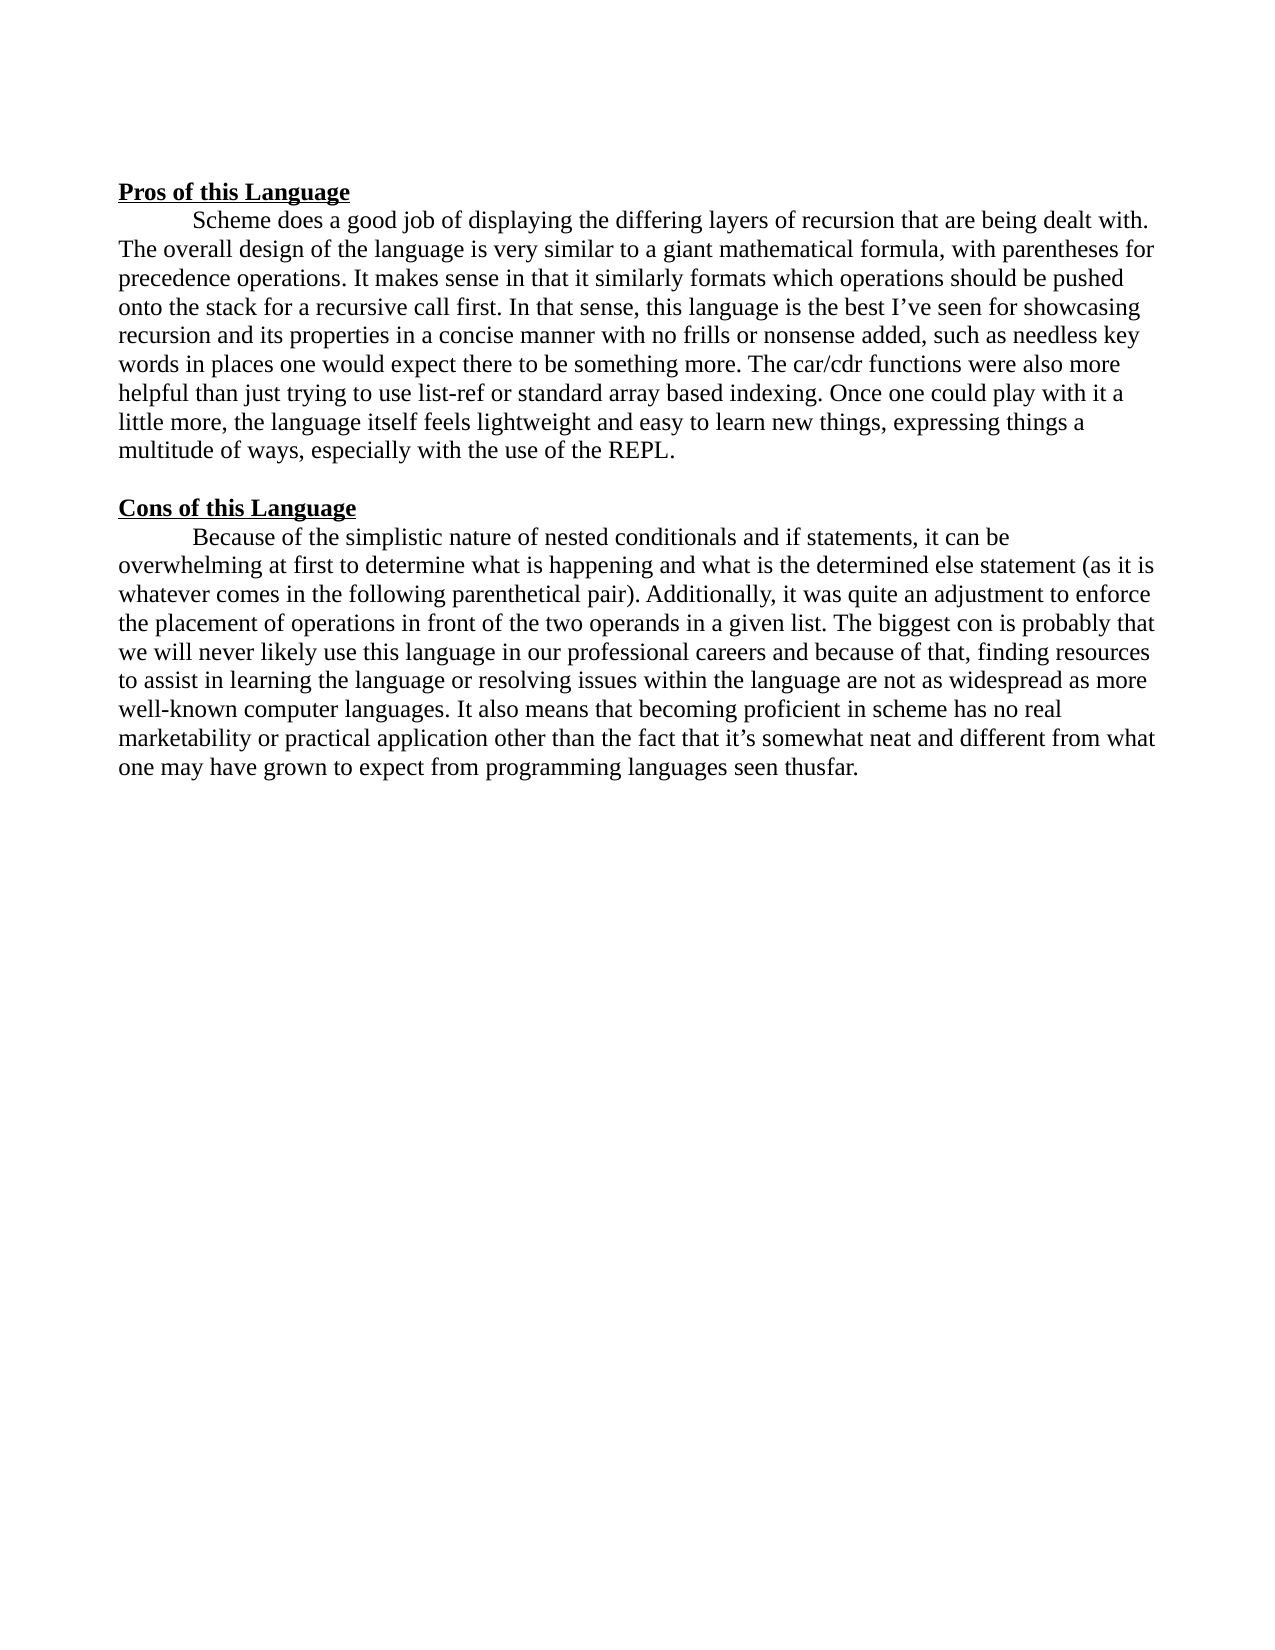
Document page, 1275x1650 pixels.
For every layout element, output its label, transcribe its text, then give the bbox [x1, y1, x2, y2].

text Because of the simplistic nature of nested conditionals and if statements, it can be overwhelming at first to determine what is happening and what is the determined else statement (as it is whatever comes in the following parenthetical pair). Additionally, it was quite an adjustment to enforce the placement of operations in front of the two operands in a given list. The biggest con is probably that we will never likely use this language in our professional careers and because of that, finding resources to assist in learning the language or resolving issues within the language are not as widespread as more well-known computer languages. It also means that becoming proficient in scheme has no real marketability or practical application other than the fact that it’s somewhat neat and different from what one may have grown to expect from programming languages seen thusfar. [118, 522, 1157, 781]
text Scheme does a good job of displaying the differing layers of recursion that are being dealt with. The overall design of the language is very similar to a giant mathematical formula, with parentheses for precedence operations. It makes sense in that it similarly formats which operations should be pushed onto the stack for a recursive call first. In that sense, this language is the best I’ve seen for showcasing recursion and its properties in a concise manner with no frills or nonsense added, such as needless key words in places one would expect there to be something more. The car/cdr functions were also more helpful than just trying to use list-ref or standard array based indexing. Once one could play with it a little more, the language itself feels lightweight and easy to learn new things, expressing things a multitude of ways, especially with the use of the REPL. [118, 206, 1157, 464]
text Pros of this Language [118, 177, 1157, 206]
text Cons of this Language [118, 493, 1157, 522]
